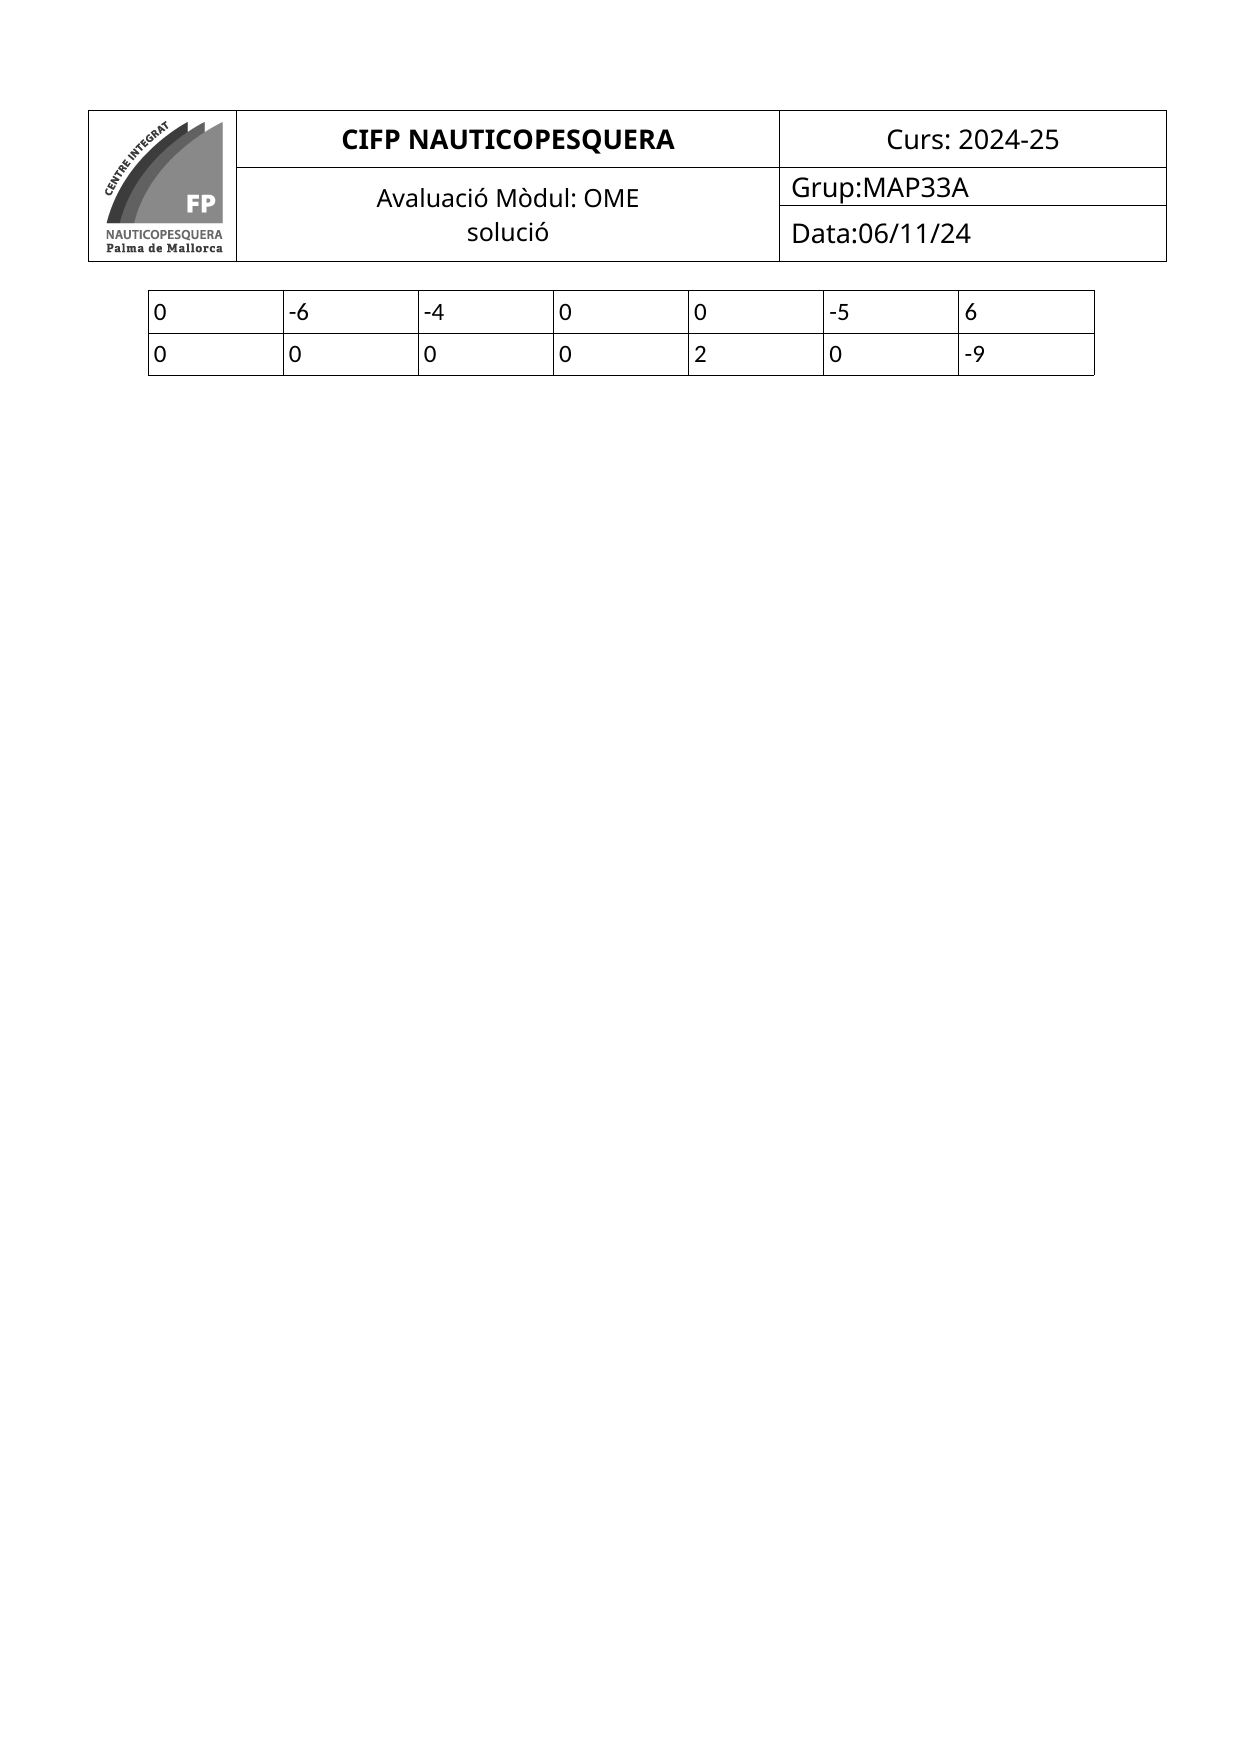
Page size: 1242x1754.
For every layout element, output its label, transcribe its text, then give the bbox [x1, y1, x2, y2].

table_cell -5 [824, 291, 958, 332]
table_cell -4 [419, 291, 553, 332]
table_cell 0 [689, 291, 823, 332]
table_cell 6 [959, 291, 1094, 332]
picture [100, 111, 229, 260]
table_cell 0 [554, 291, 688, 332]
table_cell 0 [554, 334, 688, 374]
table_cell -6 [284, 291, 418, 332]
table_cell 0 [149, 291, 283, 332]
table_cell 2 [689, 334, 823, 374]
table_cell 0 [284, 334, 418, 374]
table_cell 0 [419, 334, 553, 374]
table_cell -9 [959, 334, 1094, 374]
table_cell 0 [824, 334, 958, 374]
table_cell 0 [149, 334, 283, 374]
